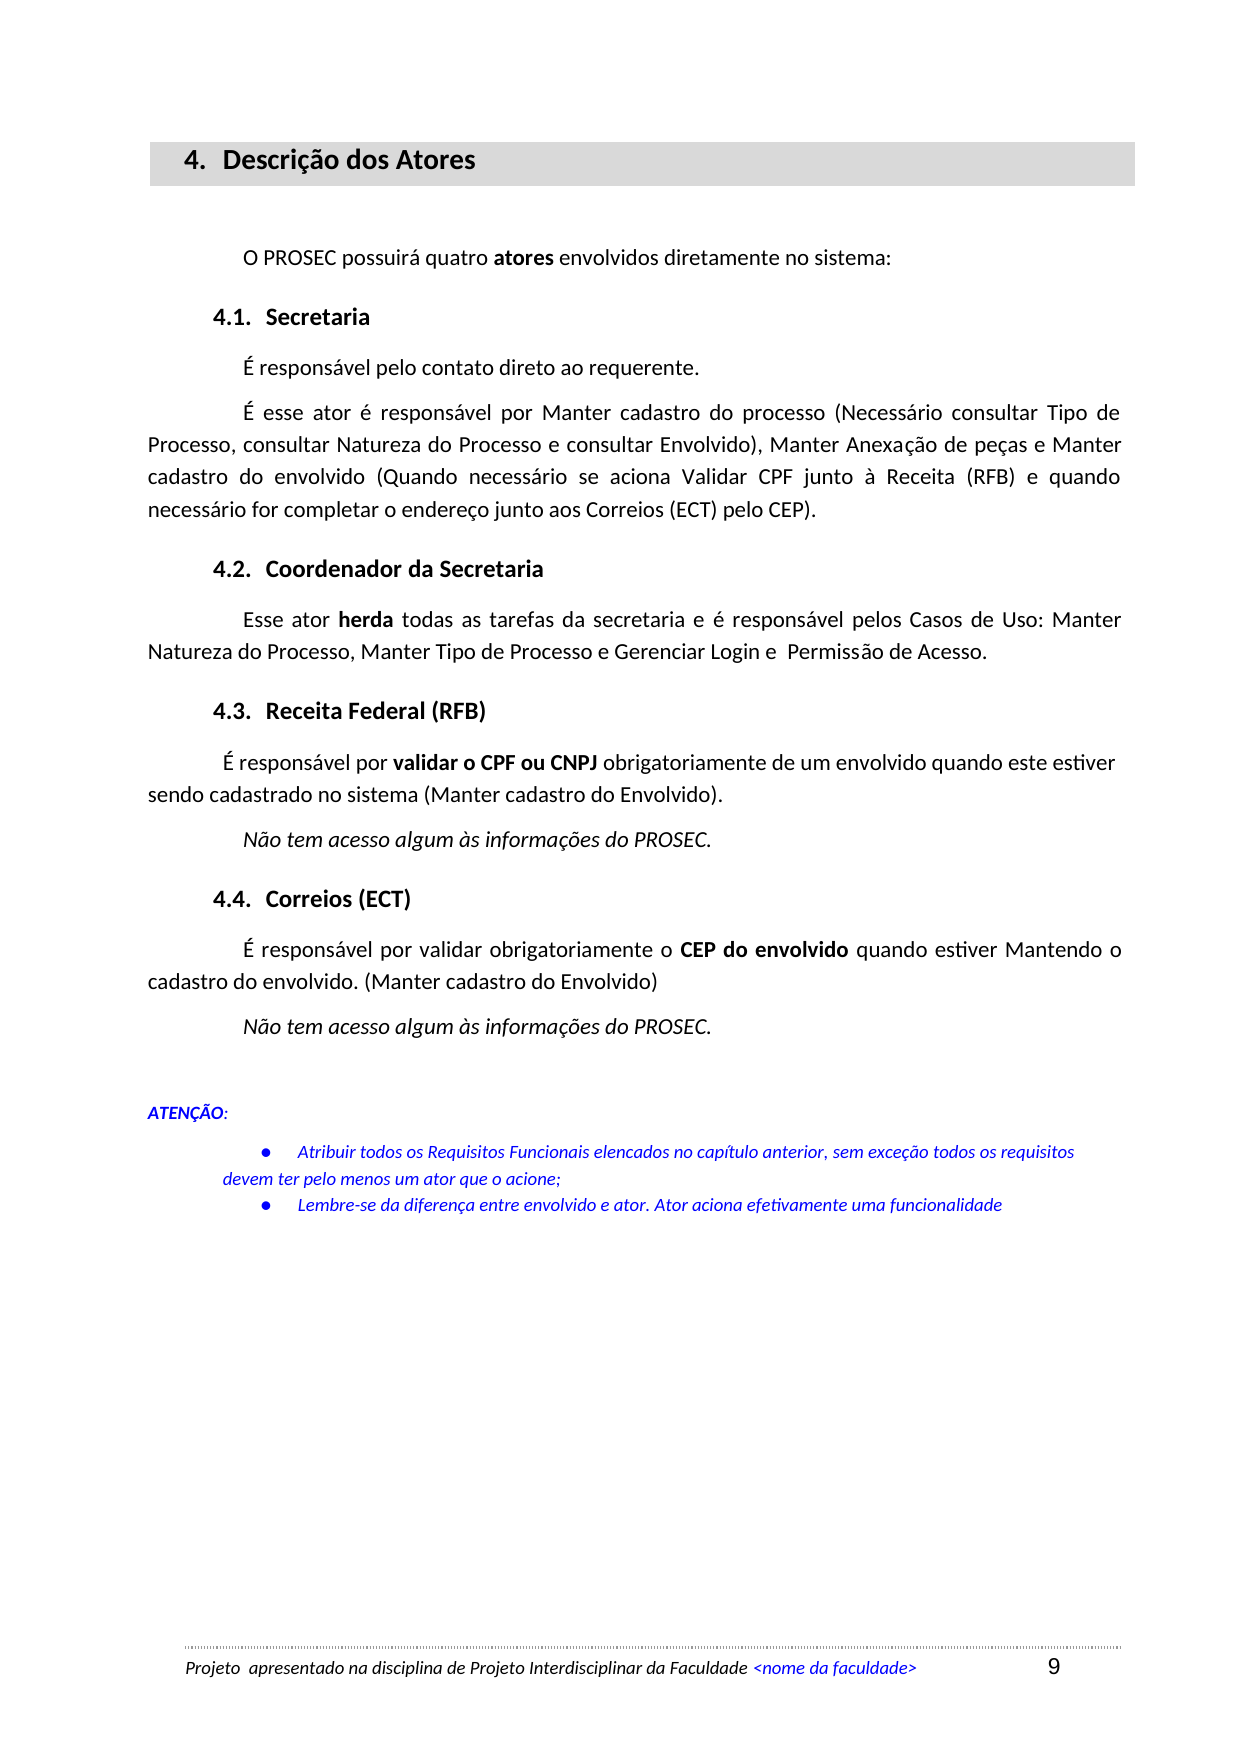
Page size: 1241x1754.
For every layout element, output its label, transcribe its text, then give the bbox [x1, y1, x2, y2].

text É responsável por validar o CPF ou CNPJ obrigatoriamente de um envolvido quando este estiver sendo cadastrado no sistema (Manter cadastro do Envolvido). [148, 748, 1122, 808]
text O PROSEC possuirá quatro atores envolvidos diretamente no sistema: [148, 243, 1122, 271]
subtitle Coordenador da Secretaria [239, 552, 1135, 593]
subtitle Secretaria [239, 300, 1135, 341]
text Esse ator herda todas as tarefas da secretaria e é responsável pelos Casos de Uso: Manter Natureza do Processo, Manter Tipo de Processo e Gerenciar Login e Permissão de Acesso. [148, 605, 1122, 665]
text ATENÇÃO: [148, 1102, 1122, 1124]
subtitle Descrição dos Atores [150, 142, 1135, 186]
text Não tem acesso algum às informações do PROSEC. [148, 1012, 1122, 1040]
text Não tem acesso algum às informações do PROSEC. [148, 825, 1122, 853]
text É responsável por validar obrigatoriamente o CEP do envolvido quando estiver Mantendo o cadastro do envolvido. (Manter cadastro do Envolvido) [148, 935, 1122, 996]
list Atribuir todos os Requisitos Funcionais elencados no capítulo anterior, sem exceção todos os requisitos devem ter pelo menos um ator que o acione; [223, 1140, 1122, 1190]
subtitle Receita Federal (RFB) [239, 694, 1135, 735]
list Lembre-se da diferença entre envolvido e ator. Ator aciona efetivamente uma funcionalidade [223, 1193, 1122, 1216]
text É responsável pelo contato direto ao requerente. [148, 353, 1122, 381]
subtitle Correios (ECT) [239, 882, 1135, 923]
text É esse ator é responsável por Manter cadastro do processo (Necessário consultar Tipo de Processo, consultar Natureza do Processo e consultar Envolvido), Manter Anexação de peças e Manter cadastro do envolvido (Quando necessário se aciona Validar CPF junto à Receita (RFB) e quando necessário for completar o endereço junto aos Correios (ECT) pelo CEP). [148, 398, 1122, 523]
